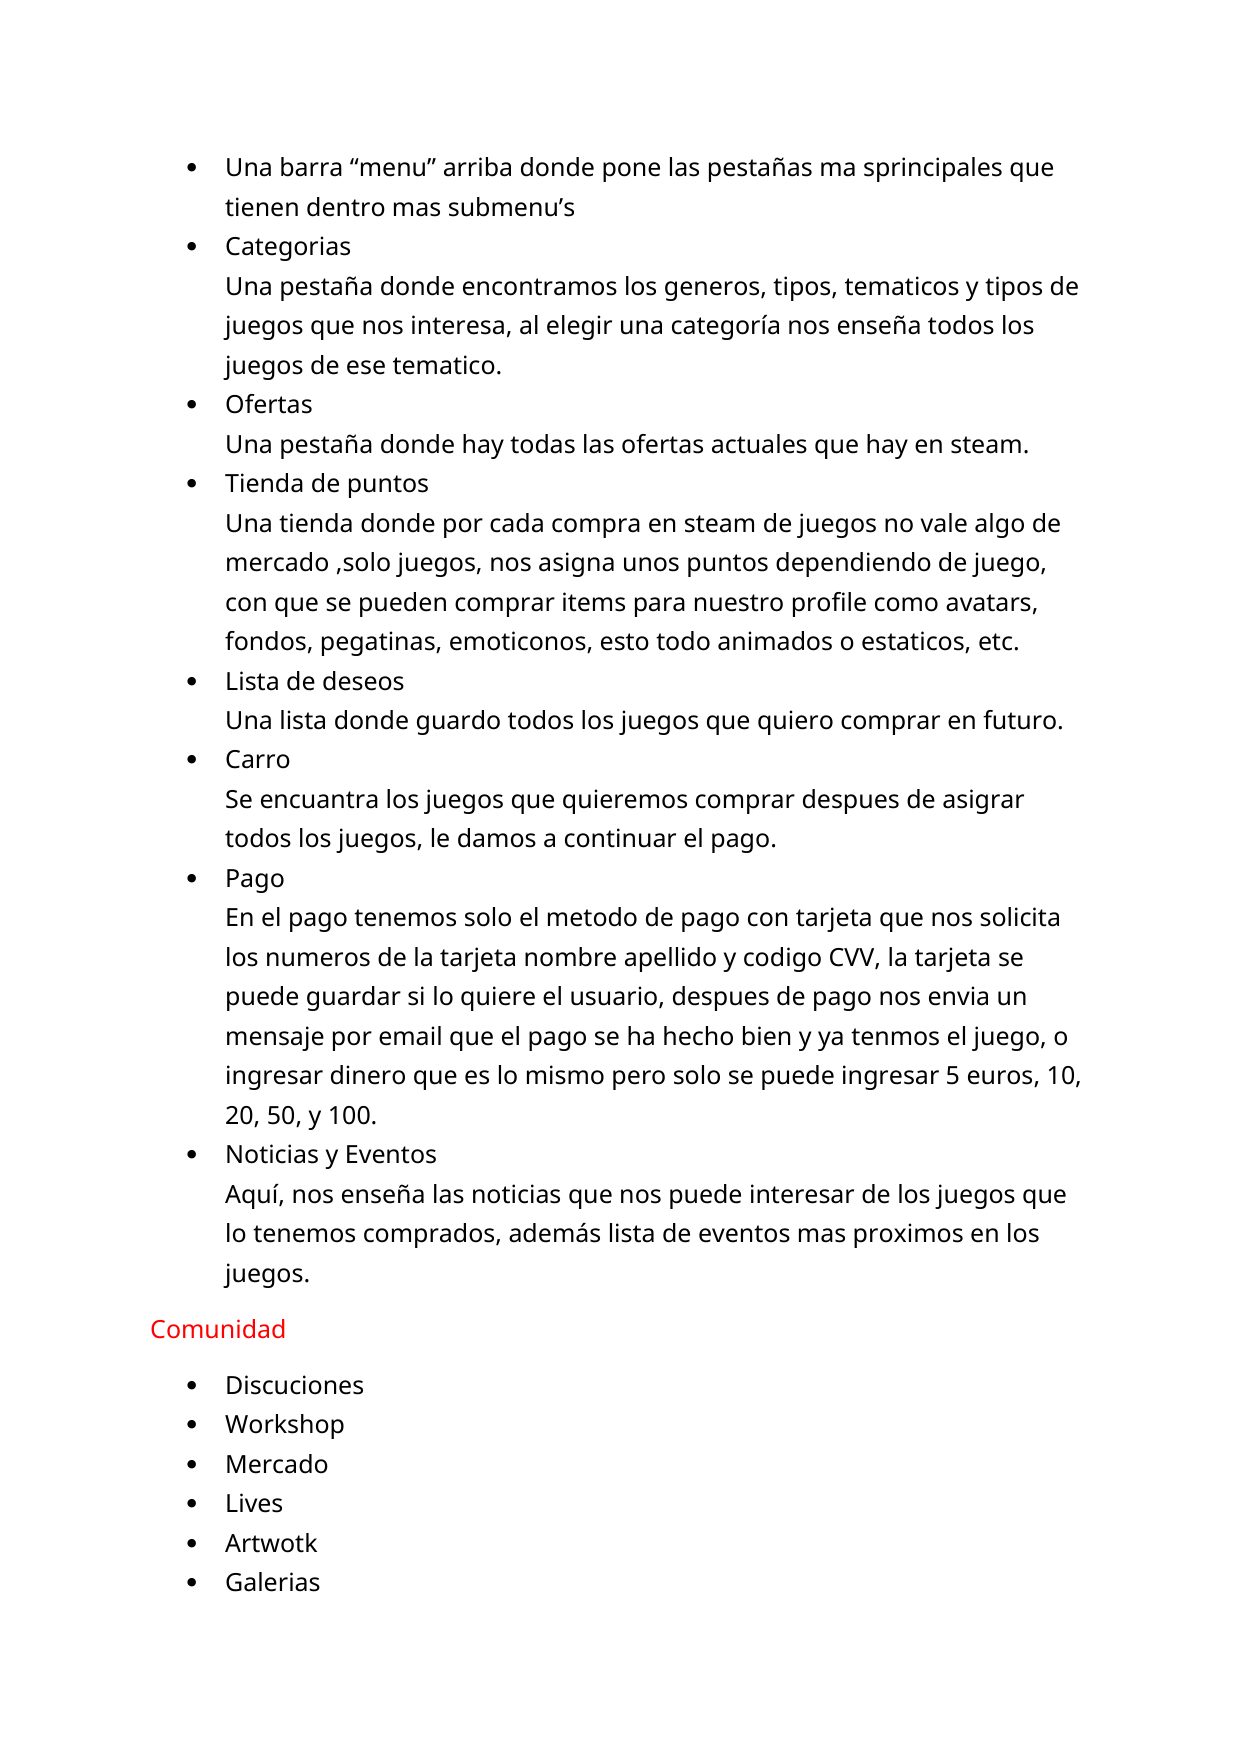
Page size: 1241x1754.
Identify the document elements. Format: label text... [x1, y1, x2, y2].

list Mercado [187, 1447, 1090, 1481]
list Una lista donde guardo todos los juegos que quiero comprar en futuro. [225, 703, 1090, 737]
list Una pestaña donde hay todas las ofertas actuales que hay en steam. [225, 426, 1090, 460]
list Lives [187, 1486, 1090, 1520]
list En el pago tenemos solo el metodo de pago con tarjeta que nos solicita los numeros de la tarjeta nombre apellido y codigo CVV, la tarjeta se puede guardar si lo quiere el usuario, despues de pago nos envia un mensaje por email que el pago se ha hecho bien y ya tenmos el juego, o ingresar dinero que es lo mismo pero solo se puede ingresar 5 euros, 10, 20, 50, y 100. [225, 900, 1090, 1132]
list Carro [187, 742, 1090, 776]
list Discuciones [187, 1368, 1090, 1402]
list Una barra “menu” arriba donde pone las pestañas ma sprincipales que tienen dentro mas submenu’s [187, 150, 1090, 223]
list Workshop [187, 1407, 1090, 1441]
list Una tienda donde por cada compra en steam de juegos no vale algo de mercado ,solo juegos, nos asigna unos puntos dependiendo de juego, con que se pueden comprar items para nuestro profile como avatars, fondos, pegatinas, emoticonos, esto todo animados o estaticos, etc. [225, 505, 1090, 658]
list Noticias y Eventos [187, 1137, 1090, 1171]
list Aquí, nos enseña las noticias que nos puede interesar de los juegos que lo tenemos comprados, además lista de eventos mas proximos en los juegos. [225, 1176, 1090, 1289]
list Una pestaña donde encontramos los generos, tipos, tematicos y tipos de juegos que nos interesa, al elegir una categoría nos enseña todos los juegos de ese tematico. [225, 268, 1090, 381]
list Galerias [187, 1565, 1090, 1599]
list Artwotk [187, 1526, 1090, 1560]
text Comunidad [150, 1312, 1090, 1346]
list Lista de deseos [187, 663, 1090, 697]
list Pago [187, 861, 1090, 895]
list Se encuantra los juegos que quieremos comprar despues de asigrar todos los juegos, le damos a continuar el pago. [225, 782, 1090, 855]
list Tienda de puntos [187, 466, 1090, 500]
list Ofertas [187, 387, 1090, 421]
list Categorias [187, 229, 1090, 263]
